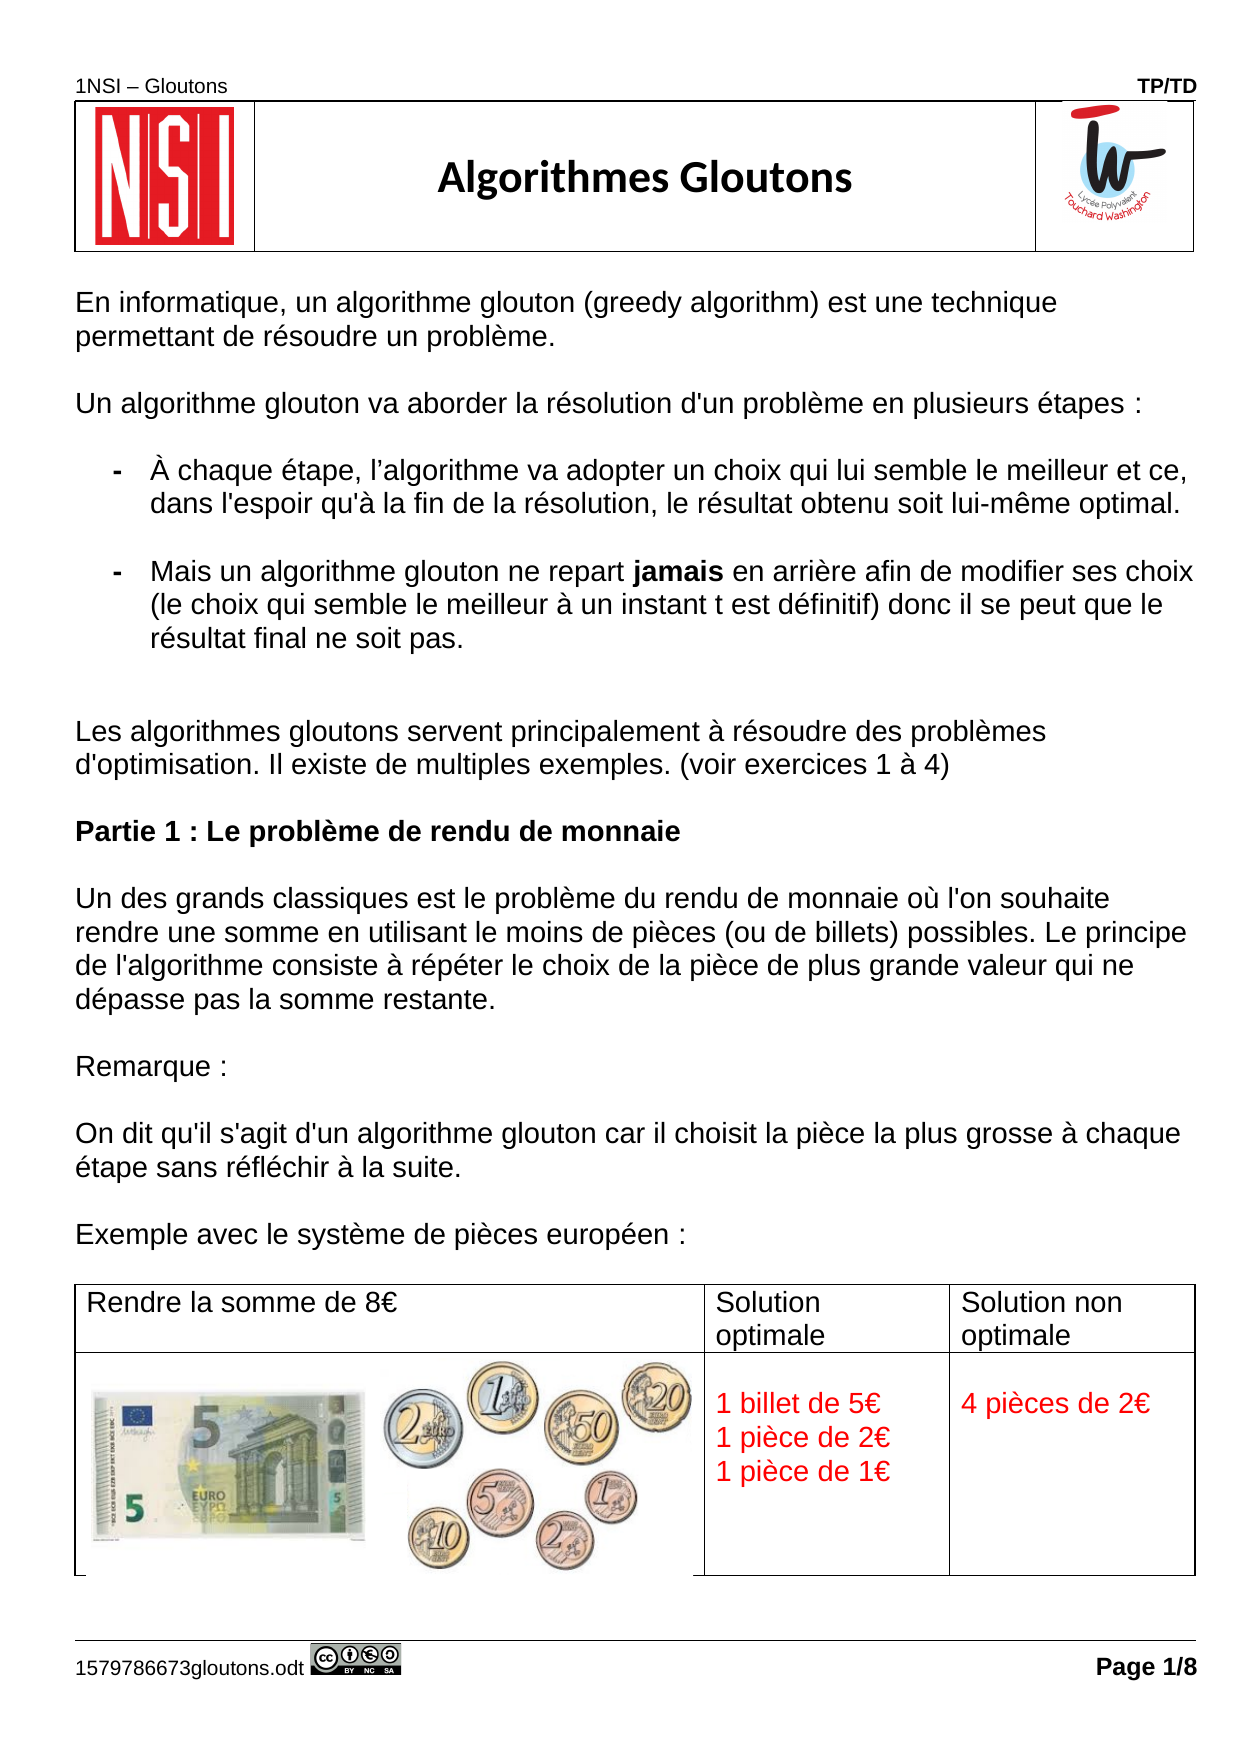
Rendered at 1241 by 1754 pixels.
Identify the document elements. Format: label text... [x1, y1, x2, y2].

table_cell 1 billet de 5€ 1 pièce de 2€ 1 pièce de 1€ [705, 1353, 949, 1575]
text Exemple avec le système de pièces européen : [75, 1217, 1196, 1250]
text Remarque : [75, 1049, 1196, 1083]
table_header Rendre la somme de 8€ [76, 1285, 704, 1352]
text Un des grands classiques est le problème du rendu de monnaie où l'on souhaite rendre une somme en utilisant le moins de pièces (ou de billets) possibles. Le principe de l'algorithme consiste à répéter le choix de la pièce de plus grande valeur qui ne dépasse pas la somme restante. [75, 881, 1196, 1016]
table_cell [76, 1353, 86, 1575]
table_header [1036, 102, 1193, 251]
text Partie 1 : Le problème de rendu de monnaie [75, 814, 1196, 848]
list Mais un algorithme glouton ne repart jamais en arrière afin de modifier ses choix (le choix qui semble le meilleur à un instant t est définitif) donc il se peut que le résultat final ne soit pas. [112, 554, 1196, 654]
text En informatique, un algorithme glouton (greedy algorithm) est une technique permettant de résoudre un problème. [75, 285, 1196, 352]
table_header Solution optimale [705, 1285, 949, 1352]
picture [1062, 101, 1168, 223]
text Un algorithme glouton va aborder la résolution d'un problème en plusieurs étapes : [75, 386, 1196, 419]
table_header Solution non optimale [950, 1285, 1194, 1352]
table_header [76, 102, 254, 251]
table_cell [694, 1353, 704, 1575]
text Les algorithmes gloutons servent principalement à résoudre des problèmes d'optimisation. Il existe de multiples exemples. (voir exercices 1 à 4) [75, 714, 1196, 781]
picture [310, 1643, 402, 1675]
text On dit qu'il s'agit d'un algorithme glouton car il choisit la pièce la plus grosse à chaque étape sans réfléchir à la suite. [75, 1116, 1196, 1183]
list À chaque étape, l’algorithme va adopter un choix qui lui semble le meilleur et ce, dans l'espoir qu'à la fin de la résolution, le résultat obtenu soit lui-même optimal. [112, 453, 1196, 520]
table_cell 4 pièces de 2€ [950, 1353, 1194, 1575]
table_header Algorithmes Gloutons [255, 102, 1035, 251]
